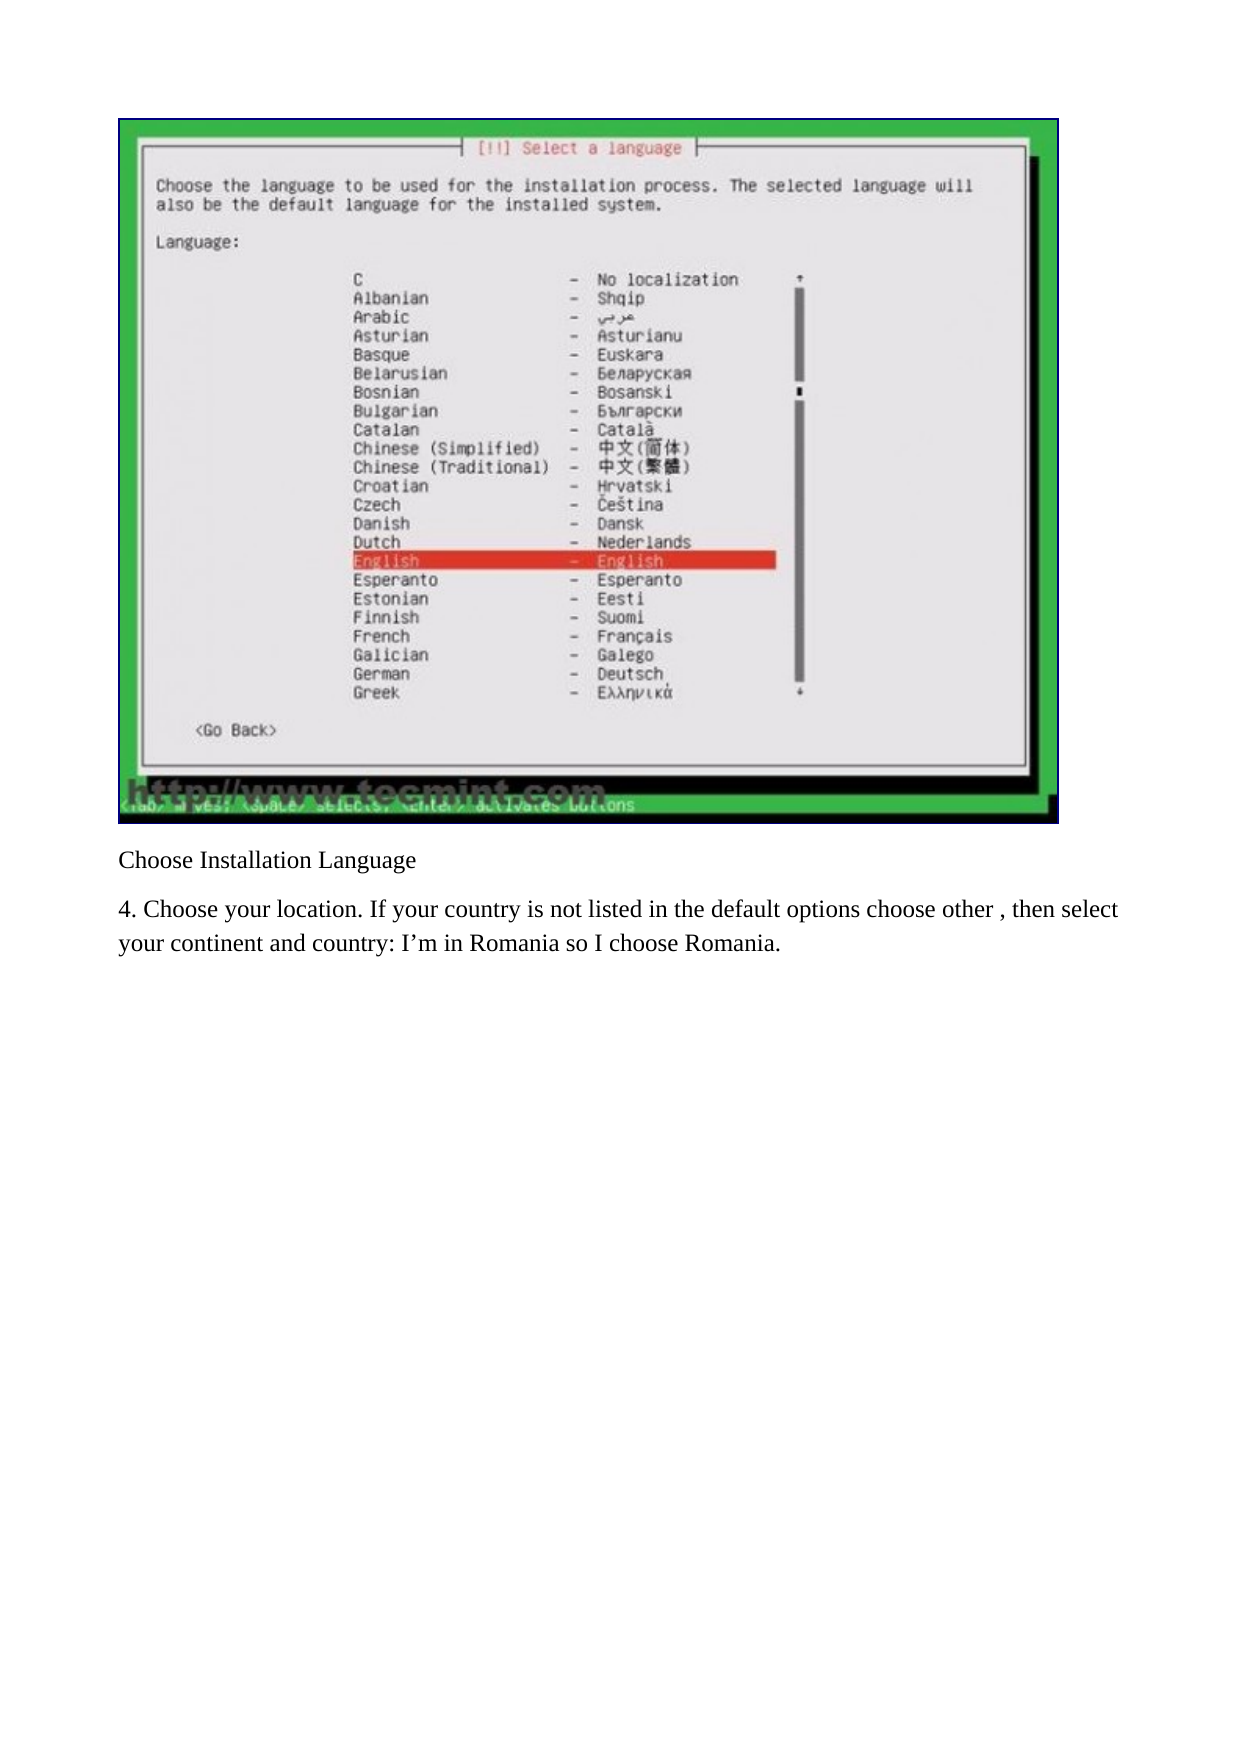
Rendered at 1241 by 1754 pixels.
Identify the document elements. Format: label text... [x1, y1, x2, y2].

text Choose Installation Language [118, 845, 1122, 873]
text 4. Choose your location. If your country is not listed in the default options choose other , then select your continent and country: I’m in Romania so I choose Romania. [118, 894, 1122, 957]
picture [120, 120, 1057, 823]
